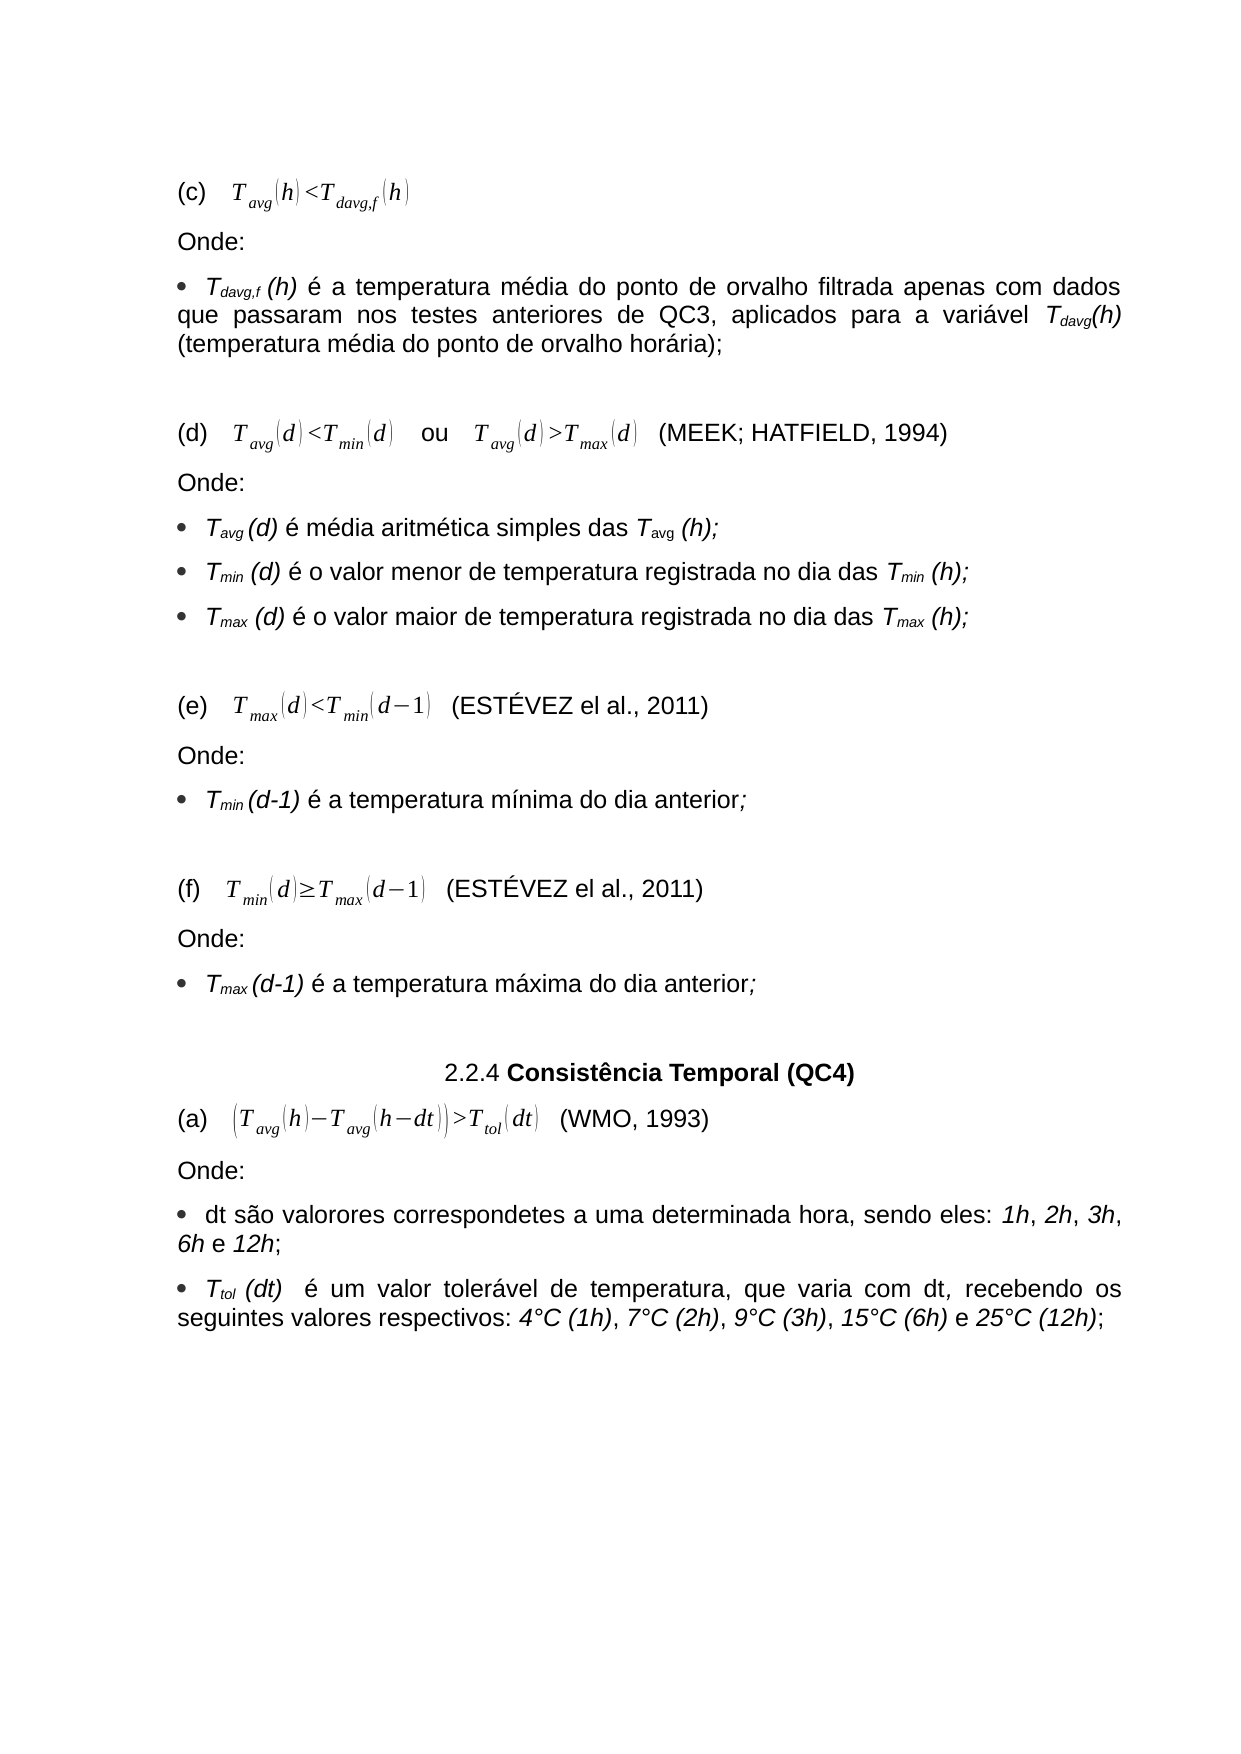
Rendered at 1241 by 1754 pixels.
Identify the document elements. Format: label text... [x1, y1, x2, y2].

text (f) (ESTÉVEZ el al., 2011) [177, 874, 1122, 909]
text Onde: [177, 227, 1122, 256]
text Onde: [177, 468, 1122, 497]
list Tmax (d-1) é a temperatura máxima do dia anterior; [177, 969, 1122, 998]
list Tavg (d) é média aritmética simples das Tavg (h); [177, 513, 1122, 542]
list dt são valorores correspondetes a uma determinada hora, sendo eles: 1h, 2h, 3h, 6h e 12h; [177, 1200, 1122, 1258]
list Tdavg,f (h) é a temperatura média do ponto de orvalho filtrada apenas com dados que passaram nos testes anteriores de QC3, aplicados para a variável Tdavg(h)(temperatura média do ponto de orvalho horária); [177, 272, 1122, 358]
text (c) [177, 177, 1122, 212]
list Tmin (d) é o valor menor de temperatura registrada no dia das Tmin (h); [177, 557, 1122, 586]
text (e) (ESTÉVEZ el al., 2011) [177, 691, 1122, 725]
list Ttol (dt) é um valor tolerável de temperatura, que varia com dt, recebendo os seguintes valores respectivos: 4°C (1h), 7°C (2h), 9°C (3h), 15°C (6h) e 25°C (12h); [177, 1274, 1122, 1331]
text Onde: [177, 1156, 1122, 1185]
text Onde: [177, 741, 1122, 769]
text (a) (WMO, 1993) [177, 1102, 1122, 1140]
text Onde: [177, 924, 1122, 953]
list Tmin (d-1) é a temperatura mínima do dia anterior; [177, 785, 1122, 814]
text 2.2.4 Consistência Temporal (QC4) [177, 1058, 1122, 1086]
list (d) ou (MEEK; HATFIELD, 1994) [177, 418, 1122, 453]
list Tmax (d) é o valor maior de temperatura registrada no dia das Tmax (h); [177, 602, 1122, 631]
